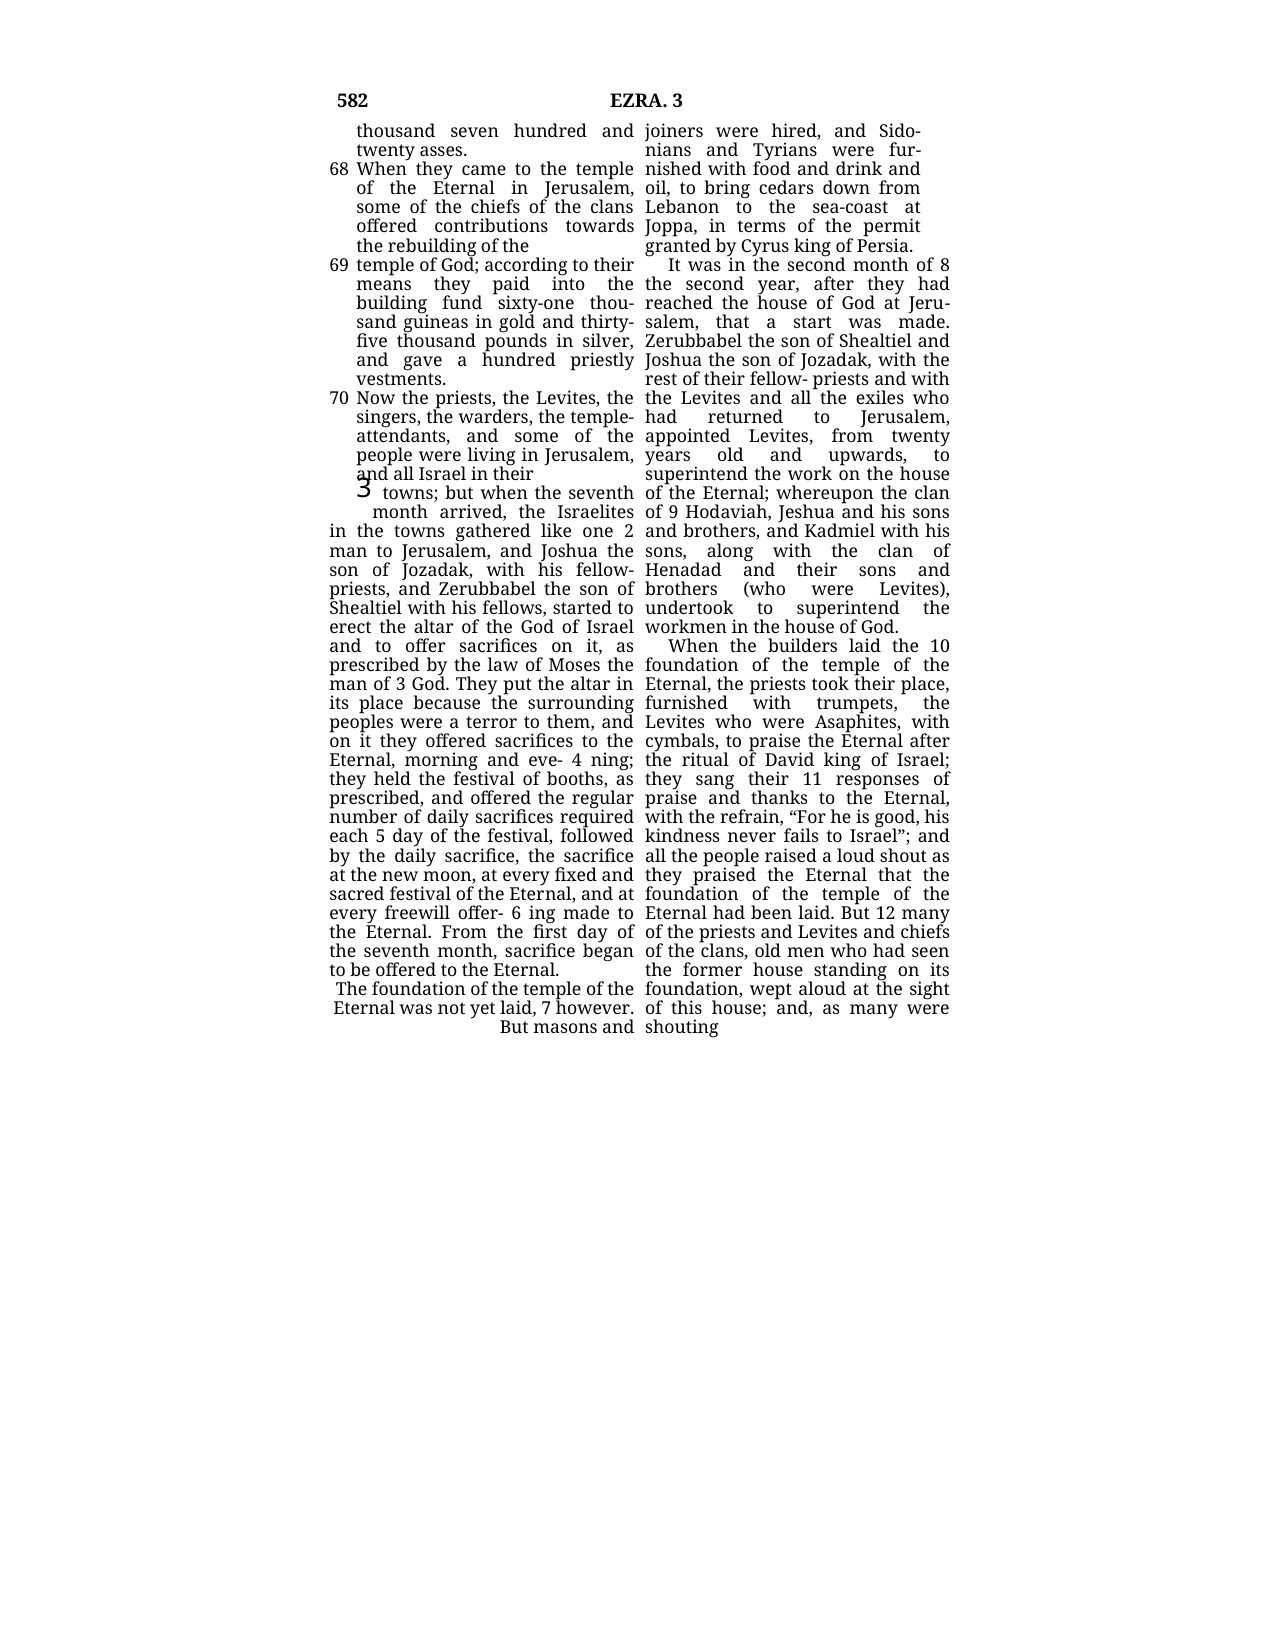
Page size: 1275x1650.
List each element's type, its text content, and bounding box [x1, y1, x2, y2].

list temple of God; according to their means they paid into the building fund sixty-one thou­sand guineas in gold and thirty- five thousand pounds in silver, and gave a hundred priestly vestments. [329, 256, 634, 389]
text It was in the second month of 8 the second year, after they had reached the house of God at Jeru­salem, that a start was made. Zerubbabel the son of Shealtiel and Joshua the son of Jozadak, with the rest of their fellow- priests and with the Levites and all the exiles who had returned to Jerusalem, appointed Levites, from twenty years old and upwards, to superintend the work on the house of the Eternal; whereupon the clan of 9 Hodaviah, Jeshua and his sons and brothers, and Kadmiel with his sons, along with the clan of Henadad and their sons and brothers (who were Levites), undertook to superintend the workmen in the house of God. [645, 256, 950, 637]
text 3 towns; but when the seventh month arrived, the Israelites in the towns gathered like one 2 man to Jerusalem, and Joshua the son of Jozadak, with his fellow-priests, and Zerubbabel the son of Shealtiel with his fellows, started to erect the altar of the God of Israel and to offer sacrifices on it, as prescribed by the law of Moses the man of 3 God. They put the altar in its place because the surrounding peoples were a terror to them, and on it they offered sacrifices to the Eternal, morning and eve- 4 ning; they held the festival of booths, as prescribed, and offered the regular number of daily sacrifices required each 5 day of the festival, followed by the daily sacrifice, the sacrifice at the new moon, at every fixed and sacred festival of the Eter­nal, and at every freewill offer- 6 ing made to the Eternal. From the first day of the seventh month, sacrifice began to be offered to the Eternal. [329, 484, 634, 980]
text When the builders laid the 10 foundation of the temple of the Eternal, the priests took their place, furnished with trumpets, the Levites who were Asaphites, with cymbals, to praise the Eternal after the ritual of David king of Israel; they sang their 11 responses of praise and thanks to the Eternal, with the refrain, “For he is good, his kindness never fails to Israel”; and all the people raised a loud shout as they praised the Eternal that the foundation of the temple of the Eternal had been laid. But 12 many of the priests and Levites and chiefs of the clans, old men who had seen the former house standing on its foundation, wept aloud at the sight of this house; and, as many were shouting [645, 637, 950, 1037]
list Now the priests, the Levites, the singers, the warders, the temple-attendants, and some of the people were living in Jerusalem, and all Israel in their [329, 389, 634, 484]
text thousand seven hundred and twenty asses. [356, 122, 634, 161]
text The foundation of the temple of the Eternal was not yet laid, 7 however. But masons and [329, 980, 634, 1037]
list When they came to the temple of the Eternal in Jeru­salem, some of the chiefs of the clans offered contributions to­wards the rebuilding of the [329, 161, 634, 256]
text joiners were hired, and Sido- nians and Tyrians were fur­nished with food and drink and oil, to bring cedars down from Lebanon to the sea-coast at Joppa, in terms of the permit granted by Cyrus king of Persia. [645, 122, 921, 256]
